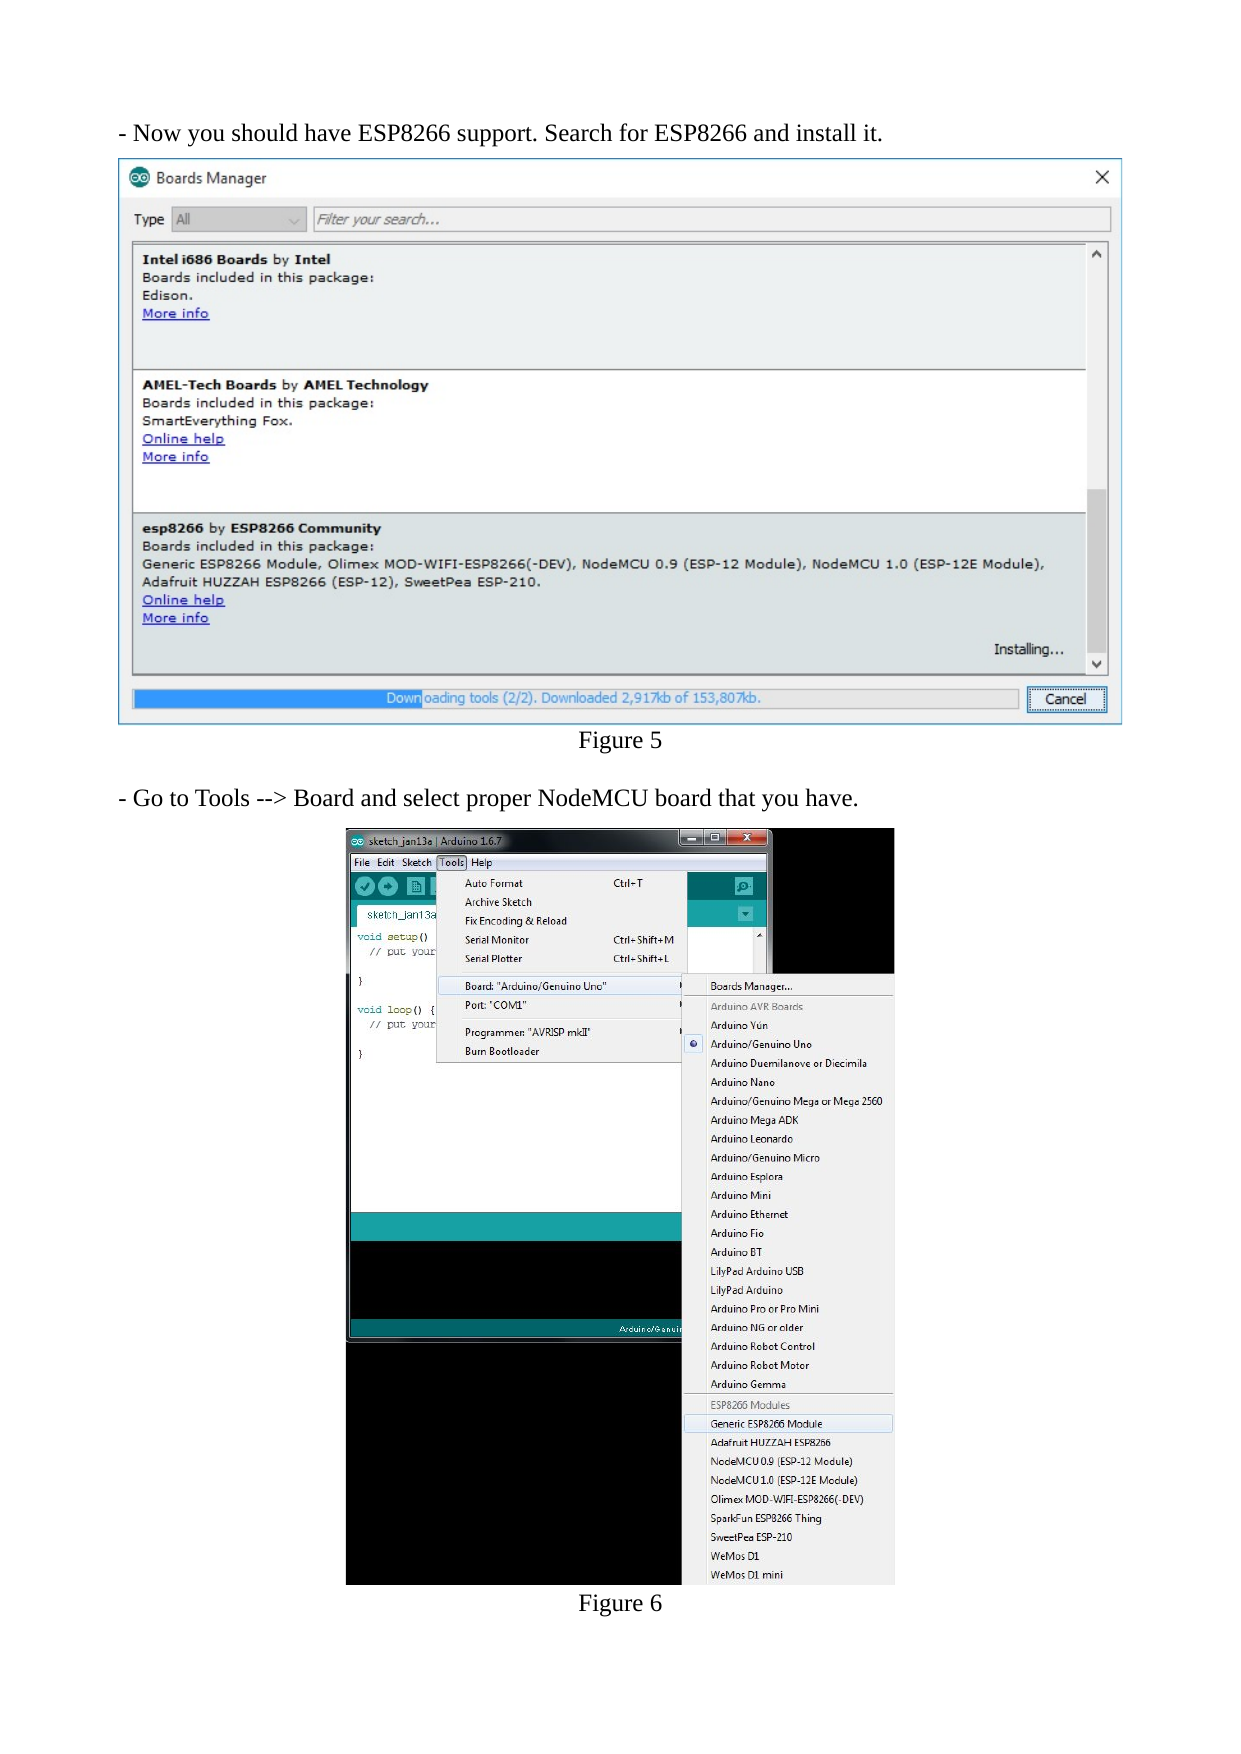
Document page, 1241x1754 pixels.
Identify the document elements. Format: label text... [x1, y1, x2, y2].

picture [118, 158, 1123, 726]
text [118, 147, 1122, 158]
text - Now you should have ESP8266 support. Search for ESP8266 and install it. [118, 118, 1122, 147]
text Figure 6 [118, 1588, 1122, 1617]
text - Go to Tools --> Board and select proper NodeMCU board that you have. [118, 783, 1122, 812]
text Figure 5 [118, 726, 1122, 754]
picture [345, 828, 895, 1585]
